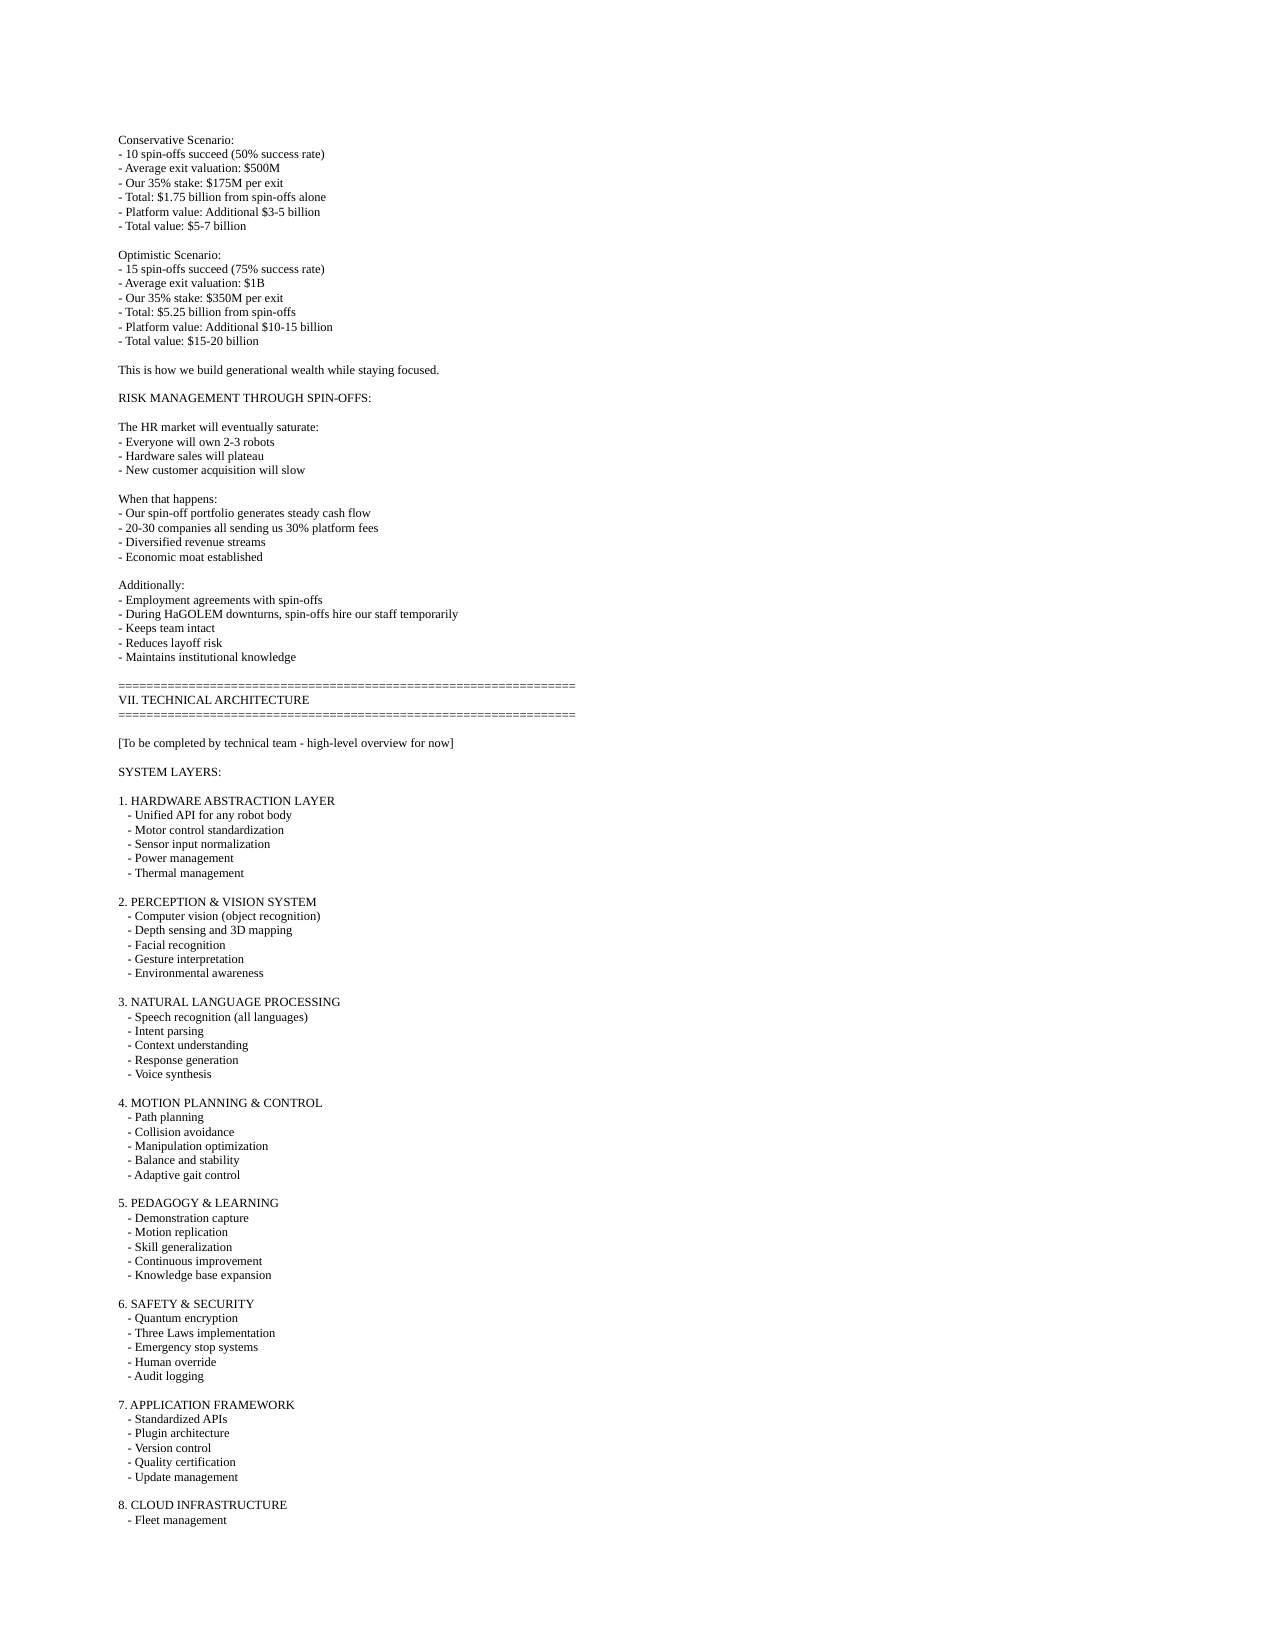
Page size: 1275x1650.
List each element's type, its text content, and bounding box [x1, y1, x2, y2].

text 4. MOTION PLANNING & CONTROL [118, 1096, 1157, 1110]
text 3. NATURAL LANGUAGE PROCESSING [118, 995, 1157, 1009]
text - Gesture interpretation [118, 952, 1157, 966]
text - Maintains institutional knowledge [118, 650, 1157, 664]
text - Computer vision (object recognition) [118, 909, 1157, 923]
text 1. HARDWARE ABSTRACTION LAYER [118, 794, 1157, 808]
text - Average exit valuation: $1B [118, 276, 1157, 291]
text - Everyone will own 2-3 robots [118, 434, 1157, 449]
text - 20-30 companies all sending us 30% platform fees [118, 521, 1157, 535]
text - Response generation [118, 1052, 1157, 1067]
text - Platform value: Additional $10-15 billion [118, 319, 1157, 334]
text - Diversified revenue streams [118, 535, 1157, 549]
text - Total: $5.25 billion from spin-offs [118, 305, 1157, 319]
text - 10 spin-offs succeed (50% success rate) [118, 147, 1157, 161]
text - Our 35% stake: $350M per exit [118, 291, 1157, 305]
text - Facial recognition [118, 937, 1157, 952]
text - Balance and stability [118, 1153, 1157, 1167]
text When that happens: [118, 492, 1157, 506]
text - Knowledge base expansion [118, 1268, 1157, 1282]
text - Context understanding [118, 1038, 1157, 1052]
text - Total value: $5-7 billion [118, 219, 1157, 233]
text - Emergency stop systems [118, 1340, 1157, 1354]
text 6. SAFETY & SECURITY [118, 1297, 1157, 1311]
text - Human override [118, 1354, 1157, 1369]
text - Depth sensing and 3D mapping [118, 923, 1157, 937]
text - Hardware sales will plateau [118, 449, 1157, 463]
text - Audit logging [118, 1369, 1157, 1383]
text - Sensor input normalization [118, 837, 1157, 851]
text ================================================================= [118, 707, 1157, 722]
text - Path planning [118, 1110, 1157, 1124]
text - Three Laws implementation [118, 1326, 1157, 1340]
text - Reduces layoff risk [118, 636, 1157, 650]
text - Continuous improvement [118, 1254, 1157, 1268]
text - During HaGOLEM downturns, spin-offs hire our staff temporarily [118, 607, 1157, 621]
text - Collision avoidance [118, 1124, 1157, 1139]
text [To be completed by technical team - high-level overview for now] [118, 736, 1157, 751]
text - Speech recognition (all languages) [118, 1009, 1157, 1024]
text - Quantum encryption [118, 1311, 1157, 1326]
text 5. PEDAGOGY & LEARNING [118, 1196, 1157, 1211]
text - Total value: $15-20 billion [118, 334, 1157, 348]
text - Skill generalization [118, 1239, 1157, 1254]
text 2. PERCEPTION & VISION SYSTEM [118, 894, 1157, 909]
text - Voice synthesis [118, 1067, 1157, 1081]
text SYSTEM LAYERS: [118, 765, 1157, 779]
text - Adaptive gait control [118, 1167, 1157, 1182]
text - Version control [118, 1441, 1157, 1455]
text - Platform value: Additional $3-5 billion [118, 204, 1157, 219]
text - Our spin-off portfolio generates steady cash flow [118, 506, 1157, 521]
text - 15 spin-offs succeed (75% success rate) [118, 262, 1157, 276]
text - Power management [118, 851, 1157, 866]
text - Our 35% stake: $175M per exit [118, 176, 1157, 190]
text - Total: $1.75 billion from spin-offs alone [118, 190, 1157, 204]
text Additionally: [118, 578, 1157, 592]
text - Average exit valuation: $500M [118, 161, 1157, 176]
text - New customer acquisition will slow [118, 463, 1157, 477]
text - Keeps team intact [118, 621, 1157, 636]
text - Motor control standardization [118, 822, 1157, 837]
text - Intent parsing [118, 1024, 1157, 1038]
text VII. TECHNICAL ARCHITECTURE [118, 693, 1157, 707]
text 7. APPLICATION FRAMEWORK [118, 1397, 1157, 1412]
text 8. CLOUD INFRASTRUCTURE [118, 1498, 1157, 1512]
text - Unified API for any robot body [118, 808, 1157, 822]
text - Thermal management [118, 866, 1157, 880]
text RISK MANAGEMENT THROUGH SPIN-OFFS: [118, 391, 1157, 406]
text - Quality certification [118, 1455, 1157, 1469]
text This is how we build generational wealth while staying focused. [118, 362, 1157, 377]
text ================================================================= [118, 679, 1157, 693]
text - Employment agreements with spin-offs [118, 592, 1157, 607]
text - Update management [118, 1469, 1157, 1484]
text - Standardized APIs [118, 1412, 1157, 1426]
text - Motion replication [118, 1225, 1157, 1239]
text - Demonstration capture [118, 1211, 1157, 1225]
text - Economic moat established [118, 549, 1157, 564]
text Conservative Scenario: [118, 132, 1157, 147]
text - Manipulation optimization [118, 1139, 1157, 1153]
text - Plugin architecture [118, 1426, 1157, 1441]
text Optimistic Scenario: [118, 247, 1157, 262]
text - Fleet management [118, 1512, 1157, 1527]
text The HR market will eventually saturate: [118, 420, 1157, 434]
text - Environmental awareness [118, 966, 1157, 981]
